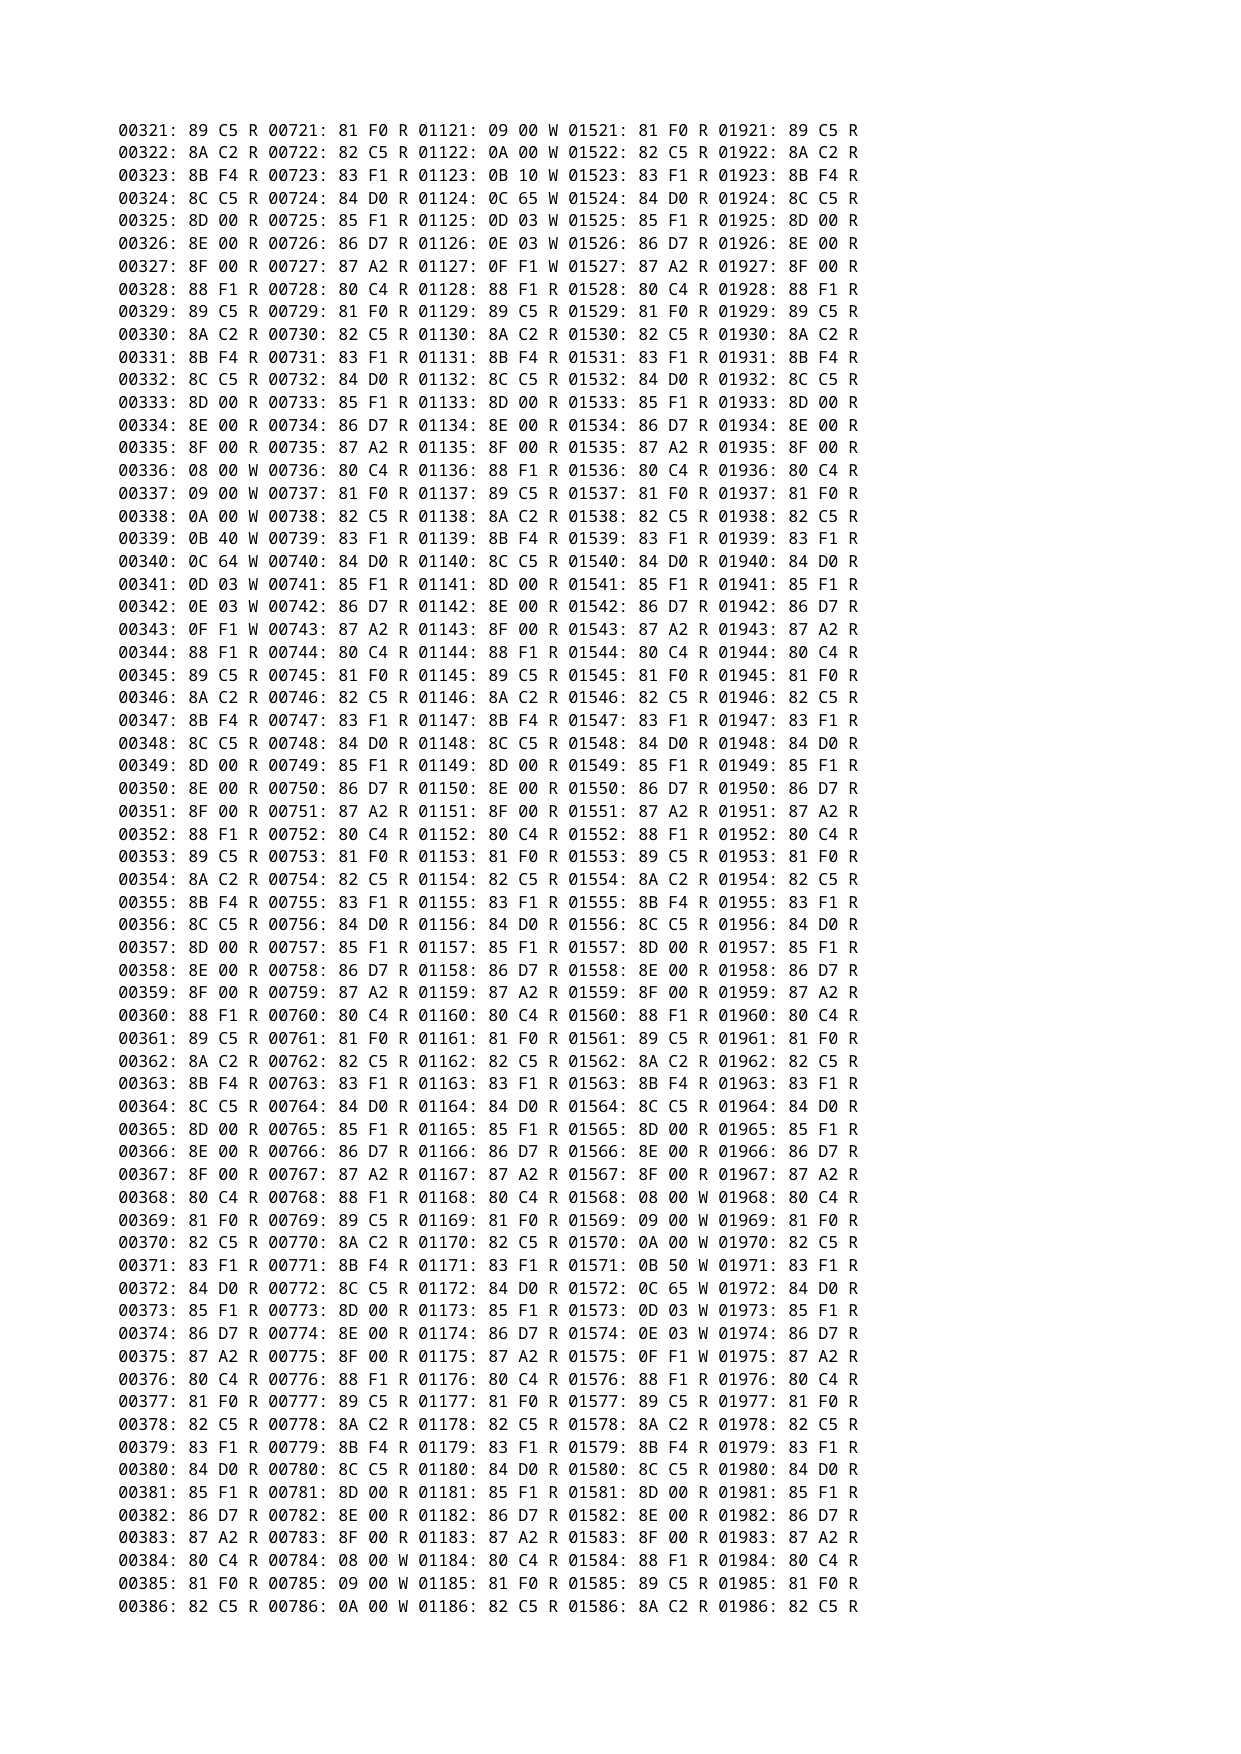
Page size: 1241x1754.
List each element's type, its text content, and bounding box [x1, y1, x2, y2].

text 00321: 89 C5 R 00721: 81 F0 R 01121: 09 00 W 01521: 81 F0 R 01921: 89 C5 R 00322: 8A C2 R 00722: 82 C5 R 01122: 0A 00 W 01522: 82 C5 R 01922: 8A C2 R 00323: 8B F4 R 00723: 83 F1 R 01123: 0B 10 W 01523: 83 F1 R 01923: 8B F4 R 00324: 8C C5 R 00724: 84 D0 R 01124: 0C 65 W 01524: 84 D0 R 01924: 8C C5 R 00325: 8D 00 R 00725: 85 F1 R 01125: 0D 03 W 01525: 85 F1 R 01925: 8D 00 R 00326: 8E 00 R 00726: 86 D7 R 01126: 0E 03 W 01526: 86 D7 R 01926: 8E 00 R 00327: 8F 00 R 00727: 87 A2 R 01127: 0F F1 W 01527: 87 A2 R 01927: 8F 00 R 00328: 88 F1 R 00728: 80 C4 R 01128: 88 F1 R 01528: 80 C4 R 01928: 88 F1 R 00329: 89 C5 R 00729: 81 F0 R 01129: 89 C5 R 01529: 81 F0 R 01929: 89 C5 R 00330: 8A C2 R 00730: 82 C5 R 01130: 8A C2 R 01530: 82 C5 R 01930: 8A C2 R 00331: 8B F4 R 00731: 83 F1 R 01131: 8B F4 R 01531: 83 F1 R 01931: 8B F4 R 00332: 8C C5 R 00732: 84 D0 R 01132: 8C C5 R 01532: 84 D0 R 01932: 8C C5 R 00333: 8D 00 R 00733: 85 F1 R 01133: 8D 00 R 01533: 85 F1 R 01933: 8D 00 R 00334: 8E 00 R 00734: 86 D7 R 01134: 8E 00 R 01534: 86 D7 R 01934: 8E 00 R 00335: 8F 00 R 00735: 87 A2 R 01135: 8F 00 R 01535: 87 A2 R 01935: 8F 00 R 00336: 08 00 W 00736: 80 C4 R 01136: 88 F1 R 01536: 80 C4 R 01936: 80 C4 R 00337: 09 00 W 00737: 81 F0 R 01137: 89 C5 R 01537: 81 F0 R 01937: 81 F0 R 00338: 0A 00 W 00738: 82 C5 R 01138: 8A C2 R 01538: 82 C5 R 01938: 82 C5 R 00339: 0B 40 W 00739: 83 F1 R 01139: 8B F4 R 01539: 83 F1 R 01939: 83 F1 R 00340: 0C 64 W 00740: 84 D0 R 01140: 8C C5 R 01540: 84 D0 R 01940: 84 D0 R 00341: 0D 03 W 00741: 85 F1 R 01141: 8D 00 R 01541: 85 F1 R 01941: 85 F1 R 00342: 0E 03 W 00742: 86 D7 R 01142: 8E 00 R 01542: 86 D7 R 01942: 86 D7 R 00343: 0F F1 W 00743: 87 A2 R 01143: 8F 00 R 01543: 87 A2 R 01943: 87 A2 R 00344: 88 F1 R 00744: 80 C4 R 01144: 88 F1 R 01544: 80 C4 R 01944: 80 C4 R 00345: 89 C5 R 00745: 81 F0 R 01145: 89 C5 R 01545: 81 F0 R 01945: 81 F0 R 00346: 8A C2 R 00746: 82 C5 R 01146: 8A C2 R 01546: 82 C5 R 01946: 82 C5 R 00347: 8B F4 R 00747: 83 F1 R 01147: 8B F4 R 01547: 83 F1 R 01947: 83 F1 R 00348: 8C C5 R 00748: 84 D0 R 01148: 8C C5 R 01548: 84 D0 R 01948: 84 D0 R 00349: 8D 00 R 00749: 85 F1 R 01149: 8D 00 R 01549: 85 F1 R 01949: 85 F1 R 00350: 8E 00 R 00750: 86 D7 R 01150: 8E 00 R 01550: 86 D7 R 01950: 86 D7 R 00351: 8F 00 R 00751: 87 A2 R 01151: 8F 00 R 01551: 87 A2 R 01951: 87 A2 R 00352: 88 F1 R 00752: 80 C4 R 01152: 80 C4 R 01552: 88 F1 R 01952: 80 C4 R 00353: 89 C5 R 00753: 81 F0 R 01153: 81 F0 R 01553: 89 C5 R 01953: 81 F0 R 00354: 8A C2 R 00754: 82 C5 R 01154: 82 C5 R 01554: 8A C2 R 01954: 82 C5 R 00355: 8B F4 R 00755: 83 F1 R 01155: 83 F1 R 01555: 8B F4 R 01955: 83 F1 R 00356: 8C C5 R 00756: 84 D0 R 01156: 84 D0 R 01556: 8C C5 R 01956: 84 D0 R 00357: 8D 00 R 00757: 85 F1 R 01157: 85 F1 R 01557: 8D 00 R 01957: 85 F1 R 00358: 8E 00 R 00758: 86 D7 R 01158: 86 D7 R 01558: 8E 00 R 01958: 86 D7 R 00359: 8F 00 R 00759: 87 A2 R 01159: 87 A2 R 01559: 8F 00 R 01959: 87 A2 R 00360: 88 F1 R 00760: 80 C4 R 01160: 80 C4 R 01560: 88 F1 R 01960: 80 C4 R 00361: 89 C5 R 00761: 81 F0 R 01161: 81 F0 R 01561: 89 C5 R 01961: 81 F0 R 00362: 8A C2 R 00762: 82 C5 R 01162: 82 C5 R 01562: 8A C2 R 01962: 82 C5 R 00363: 8B F4 R 00763: 83 F1 R 01163: 83 F1 R 01563: 8B F4 R 01963: 83 F1 R 00364: 8C C5 R 00764: 84 D0 R 01164: 84 D0 R 01564: 8C C5 R 01964: 84 D0 R 00365: 8D 00 R 00765: 85 F1 R 01165: 85 F1 R 01565: 8D 00 R 01965: 85 F1 R 00366: 8E 00 R 00766: 86 D7 R 01166: 86 D7 R 01566: 8E 00 R 01966: 86 D7 R 00367: 8F 00 R 00767: 87 A2 R 01167: 87 A2 R 01567: 8F 00 R 01967: 87 A2 R 00368: 80 C4 R 00768: 88 F1 R 01168: 80 C4 R 01568: 08 00 W 01968: 80 C4 R 00369: 81 F0 R 00769: 89 C5 R 01169: 81 F0 R 01569: 09 00 W 01969: 81 F0 R 00370: 82 C5 R 00770: 8A C2 R 01170: 82 C5 R 01570: 0A 00 W 01970: 82 C5 R 00371: 83 F1 R 00771: 8B F4 R 01171: 83 F1 R 01571: 0B 50 W 01971: 83 F1 R 00372: 84 D0 R 00772: 8C C5 R 01172: 84 D0 R 01572: 0C 65 W 01972: 84 D0 R 00373: 85 F1 R 00773: 8D 00 R 01173: 85 F1 R 01573: 0D 03 W 01973: 85 F1 R 00374: 86 D7 R 00774: 8E 00 R 01174: 86 D7 R 01574: 0E 03 W 01974: 86 D7 R 00375: 87 A2 R 00775: 8F 00 R 01175: 87 A2 R 01575: 0F F1 W 01975: 87 A2 R 00376: 80 C4 R 00776: 88 F1 R 01176: 80 C4 R 01576: 88 F1 R 01976: 80 C4 R 00377: 81 F0 R 00777: 89 C5 R 01177: 81 F0 R 01577: 89 C5 R 01977: 81 F0 R 00378: 82 C5 R 00778: 8A C2 R 01178: 82 C5 R 01578: 8A C2 R 01978: 82 C5 R 00379: 83 F1 R 00779: 8B F4 R 01179: 83 F1 R 01579: 8B F4 R 01979: 83 F1 R 00380: 84 D0 R 00780: 8C C5 R 01180: 84 D0 R 01580: 8C C5 R 01980: 84 D0 R 00381: 85 F1 R 00781: 8D 00 R 01181: 85 F1 R 01581: 8D 00 R 01981: 85 F1 R 00382: 86 D7 R 00782: 8E 00 R 01182: 86 D7 R 01582: 8E 00 R 01982: 86 D7 R 00383: 87 A2 R 00783: 8F 00 R 01183: 87 A2 R 01583: 8F 00 R 01983: 87 A2 R 00384: 80 C4 R 00784: 08 00 W 01184: 80 C4 R 01584: 88 F1 R 01984: 80 C4 R 00385: 81 F0 R 00785: 09 00 W 01185: 81 F0 R 01585: 89 C5 R 01985: 81 F0 R 00386: 82 C5 R 00786: 0A 00 W 01186: 82 C5 R 01586: 8A C2 R 01986: 82 C5 R [118, 118, 1122, 1617]
